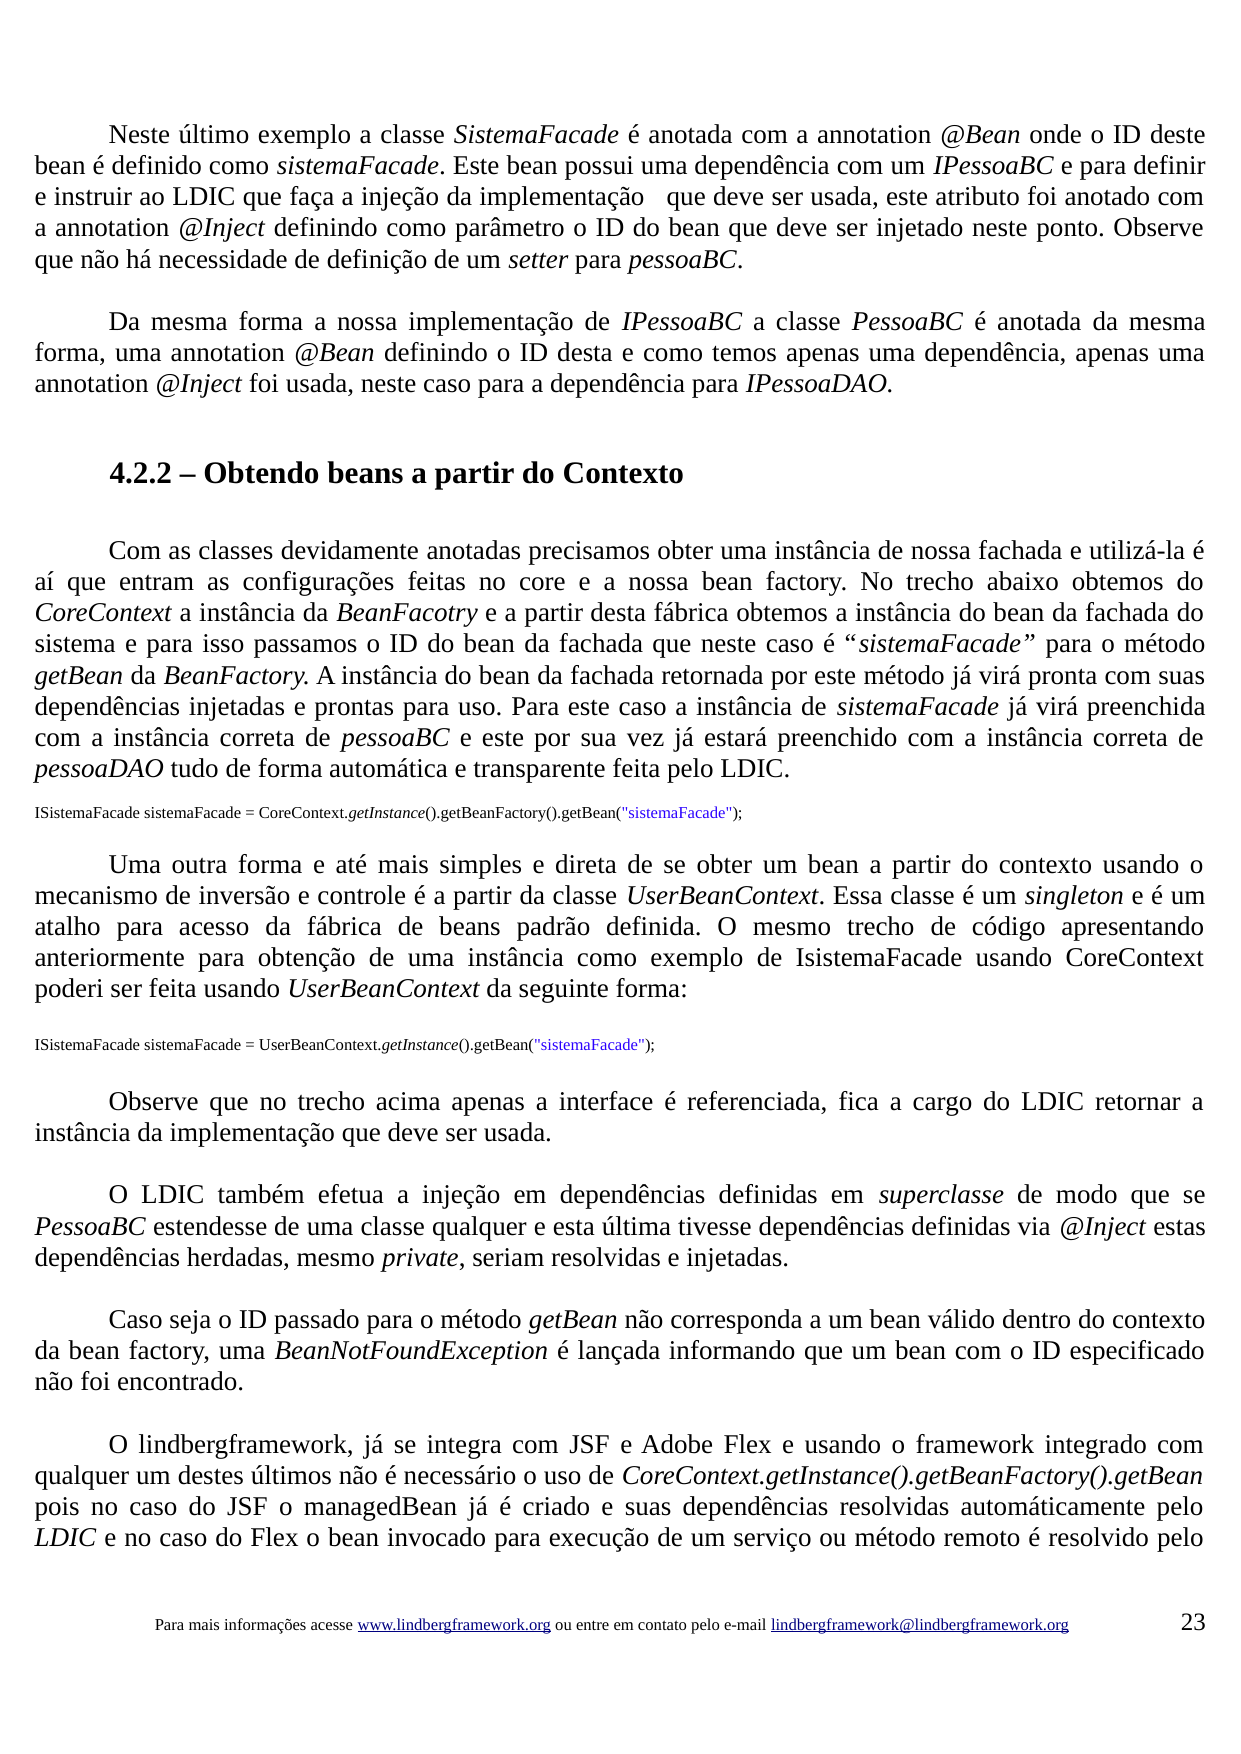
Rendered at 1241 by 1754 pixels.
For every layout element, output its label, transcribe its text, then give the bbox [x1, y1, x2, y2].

text O lindbergframework, já se integra com JSF e Adobe Flex e usando o framework integrado com qualquer um destes últimos não é necessário o uso de CoreContext.getInstance().getBeanFactory().getBean pois no caso do JSF o managedBean já é criado e suas dependências resolvidas automáticamente pelo LDIC e no caso do Flex o bean invocado para execução de um serviço ou método remoto é resolvido pelo [34, 1428, 1206, 1552]
text ISistemaFacade sistemaFacade = UserBeanContext.getInstance().getBean("sistemaFacade"); [34, 1035, 1206, 1054]
text ISistemaFacade sistemaFacade = CoreContext.getInstance().getBeanFactory().getBean("sistemaFacade"); [34, 802, 1206, 822]
text Com as classes devidamente anotadas precisamos obter uma instância de nossa fachada e utilizá-la é aí que entram as configurações feitas no core e a nossa bean factory. No trecho abaixo obtemos do CoreContext a instância da BeanFacotry e a partir desta fábrica obtemos a instância do bean da fachada do sistema e para isso passamos o ID do bean da fachada que neste caso é “sistemaFacade” para o método getBean da BeanFactory. A instância do bean da fachada retornada por este método já virá pronta com suas dependências injetadas e prontas para uso. Para este caso a instância de sistemaFacade já virá preenchida com a instância correta de pessoaBC e este por sua vez já estará preenchido com a instância correta de pessoaDAO tudo de forma automática e transparente feita pelo LDIC. [34, 534, 1206, 783]
text Observe que no trecho acima apenas a interface é referenciada, fica a cargo do LDIC retornar a instância da implementação que deve ser usada. [34, 1085, 1206, 1147]
text O LDIC também efetua a injeção em dependências definidas em superclasse de modo que se PessoaBC estendesse de uma classe qualquer e esta última tivesse dependências definidas via @Inject estas dependências herdadas, mesmo private, seriam resolvidas e injetadas. [34, 1179, 1206, 1272]
text Da mesma forma a nossa implementação de IPessoaBC a classe PessoaBC é anotada da mesma forma, uma annotation @Bean definindo o ID desta e como temos apenas uma dependência, apenas uma annotation @Inject foi usada, neste caso para a dependência para IPessoaDAO. [34, 305, 1206, 398]
subtitle 4.2.2 – Obtendo beans a partir do Contexto [108, 454, 1206, 491]
text Uma outra forma e até mais simples e direta de se obter um bean a partir do contexto usando o mecanismo de inversão e controle é a partir da classe UserBeanContext. Essa classe é um singleton e é um atalho para acesso da fábrica de beans padrão definida. O mesmo trecho de código apresentando anteriormente para obtenção de uma instância como exemplo de IsistemaFacade usando CoreContext poderi ser feita usando UserBeanContext da seguinte forma: [34, 848, 1206, 1004]
text Neste último exemplo a classe SistemaFacade é anotada com a annotation @Bean onde o ID deste bean é definido como sistemaFacade. Este bean possui uma dependência com um IPessoaBC e para definir e instruir ao LDIC que faça a injeção da implementação que deve ser usada, este atributo foi anotado com a annotation @Inject definindo como parâmetro o ID do bean que deve ser injetado neste ponto. Observe que não há necessidade de definição de um setter para pessoaBC. [34, 118, 1206, 274]
text Caso seja o ID passado para o método getBean não corresponda a um bean válido dentro do contexto da bean factory, uma BeanNotFoundException é lançada informando que um bean com o ID especificado não foi encontrado. [34, 1303, 1206, 1397]
